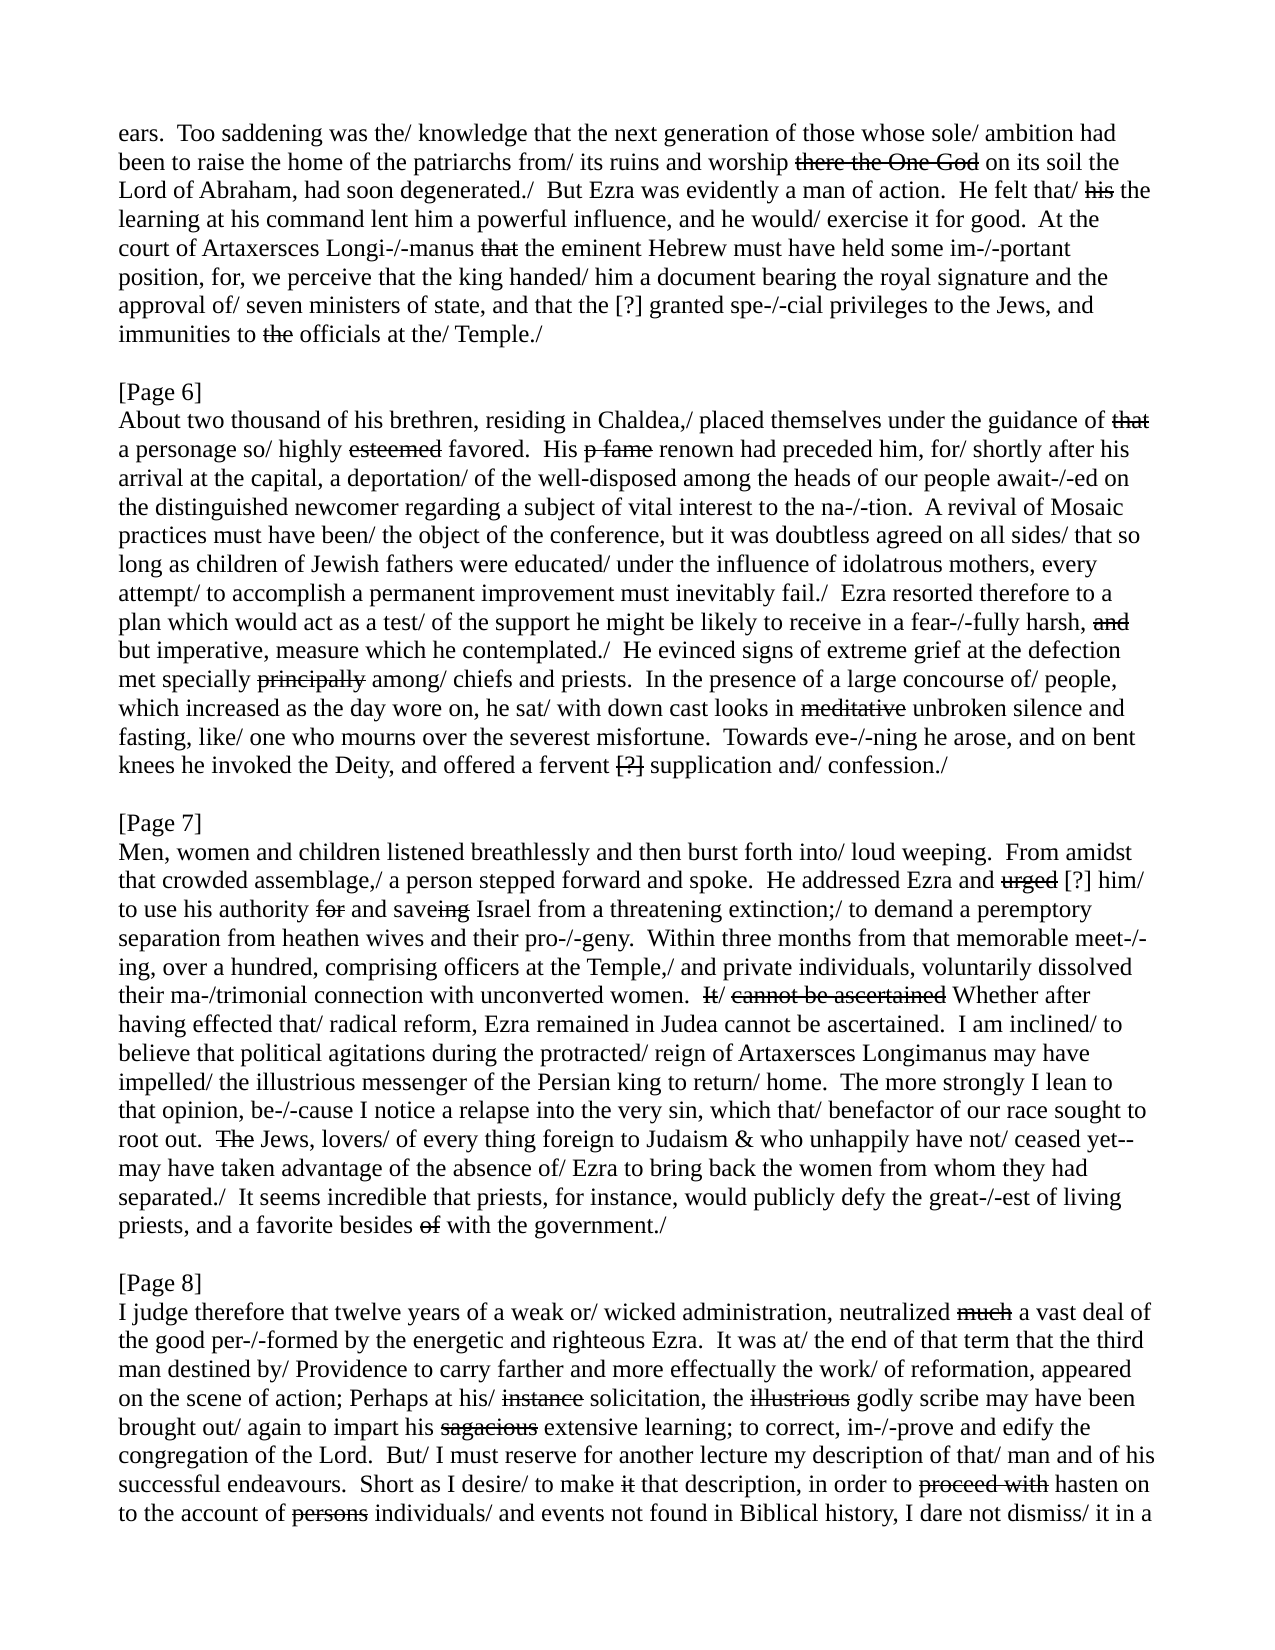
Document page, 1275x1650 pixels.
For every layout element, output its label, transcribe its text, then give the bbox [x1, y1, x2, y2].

text [Page 7] [118, 808, 1157, 837]
text ears. Too saddening was the/ knowledge that the next generation of those whose sole/ ambition had been to raise the home of the patriarchs from/ its ruins and worship there the One God on its soil the Lord of Abraham, had soon degenerated./ But Ezra was evidently a man of action. He felt that/ his the learning at his command lent him a powerful influence, and he would/ exercise it for good. At the court of Artaxersces Longi-/-manus that the eminent Hebrew must have held some im-/-portant position, for, we perceive that the king handed/ him a document bearing the royal signature and the approval of/ seven ministers of state, and that the [?] granted spe-/-cial privileges to the Jews, and immunities to the officials at the/ Temple./ [118, 118, 1157, 348]
text [Page 8] [118, 1268, 1157, 1297]
text Men, women and children listened breathlessly and then burst forth into/ loud weeping. From amidst that crowded assemblage,/ a person stepped forward and spoke. He addressed Ezra and urged [?] him/ to use his authority for and saveing Israel from a threatening extinction;/ to demand a peremptory separation from heathen wives and their pro-/-geny. Within three months from that memorable meet-/-ing, over a hundred, comprising officers at the Temple,/ and private individuals, voluntarily dissolved their ma-/trimonial connection with unconverted women. It/ cannot be ascertained Whether after having effected that/ radical reform, Ezra remained in Judea cannot be ascertained. I am inclined/ to believe that political agitations during the protracted/ reign of Artaxersces Longimanus may have impelled/ the illustrious messenger of the Persian king to return/ home. The more strongly I lean to that opinion, be-/-cause I notice a relapse into the very sin, which that/ benefactor of our race sought to root out. The Jews, lovers/ of every thing foreign to Judaism & who unhappily have not/ ceased yet--may have taken advantage of the absence of/ Ezra to bring back the women from whom they had separated./ It seems incredible that priests, for instance, would publicly defy the great-/-est of living priests, and a favorite besides of with the government./ [118, 837, 1157, 1239]
text [Page 6] [118, 377, 1157, 406]
text About two thousand of his brethren, residing in Chaldea,/ placed themselves under the guidance of that a personage so/ highly esteemed favored. His p fame renown had preceded him, for/ shortly after his arrival at the capital, a deportation/ of the well-disposed among the heads of our people await-/-ed on the distinguished newcomer regarding a subject of vital interest to the na-/-tion. A revival of Mosaic practices must have been/ the object of the conference, but it was doubtless agreed on all sides/ that so long as children of Jewish fathers were educated/ under the influence of idolatrous mothers, every attempt/ to accomplish a permanent improvement must inevitably fail./ Ezra resorted therefore to a plan which would act as a test/ of the support he might be likely to receive in a fear-/-fully harsh, and but imperative, measure which he contemplated./ He evinced signs of extreme grief at the defection met specially principally among/ chiefs and priests. In the presence of a large concourse of/ people, which increased as the day wore on, he sat/ with down cast looks in meditative unbroken silence and fasting, like/ one who mourns over the severest misfortune. Towards eve-/-ning he arose, and on bent knees he invoked the Deity, and offered a fervent [?] supplication and/ confession./ [118, 406, 1157, 779]
text I judge therefore that twelve years of a weak or/ wicked administration, neutralized much a vast deal of the good per-/-formed by the energetic and righteous Ezra. It was at/ the end of that term that the third man destined by/ Providence to carry farther and more effectually the work/ of reformation, appeared on the scene of action; Perhaps at his/ instance solicitation, the illustrious godly scribe may have been brought out/ again to impart his sagacious extensive learning; to correct, im-/-prove and edify the congregation of the Lord. But/ I must reserve for another lecture my description of that/ man and of his successful endeavours. Short as I desire/ to make it that description, in order to proceed with hasten on to the account of persons individuals/ and events not found in Biblical history, I dare not dismiss/ it in a [118, 1297, 1157, 1527]
